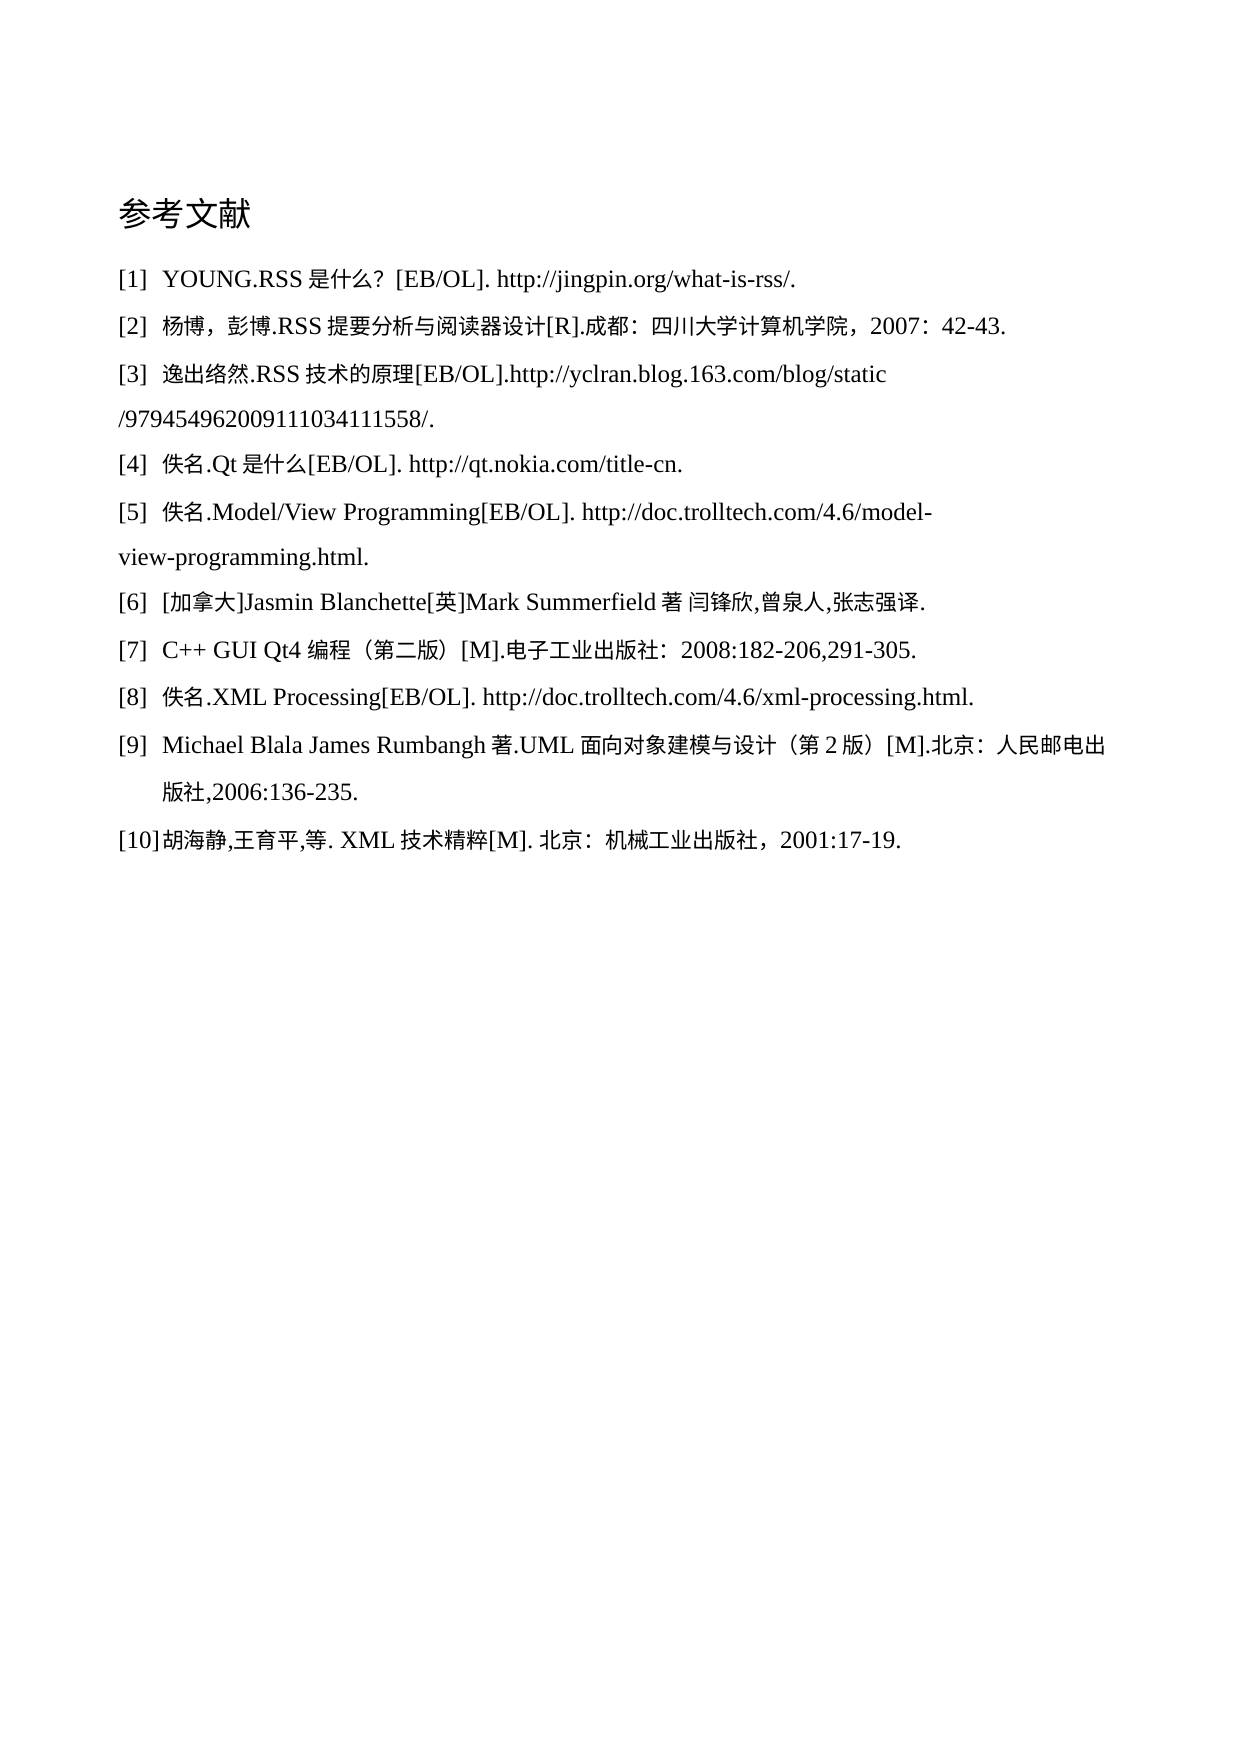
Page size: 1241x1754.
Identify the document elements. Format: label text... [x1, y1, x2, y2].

list 胡海静,王育平,等. XML技术精粹[M]. 北京：机械工业出版社，2001:17-19. [118, 823, 1122, 854]
list 佚名.XML Processing[EB/OL]. http://doc.trolltech.com/4.6/xml-processing.html. [118, 680, 1122, 712]
list /979454962009111034111558/. [118, 404, 1122, 433]
list 佚名.Qt是什么[EB/OL]. http://qt.nokia.com/title-cn. [118, 447, 1122, 479]
list C++ GUI Qt4 编程（第二版）[M].电子工业出版社：2008:182-206,291-305. [118, 633, 1122, 664]
list view-programming.html. [118, 542, 1122, 571]
subtitle 参考文献 [118, 188, 1122, 236]
list 杨博，彭博.RSS提要分析与阅读器设计[R].成都：四川大学计算机学院，2007：42-43. [118, 309, 1122, 341]
list 逸出络然.RSS技术的原理[EB/OL].http://yclran.blog.163.com/blog/static [118, 357, 1122, 388]
list Michael Blala James Rumbangh著.UML面向对象建模与设计（第2版）[M].北京：人民邮电出 版社,2006:136-235. [118, 728, 1122, 807]
list YOUNG.RSS是什么？[EB/OL]. http://jingpin.org/what-is-rss/. [118, 262, 1122, 293]
list [加拿大]Jasmin Blanchette[英]Mark Summerfield著 闫锋欣,曾泉人,张志强译. [118, 585, 1122, 617]
list 佚名.Model/View Programming[EB/OL]. http://doc.trolltech.com/4.6/model- [118, 495, 1122, 526]
